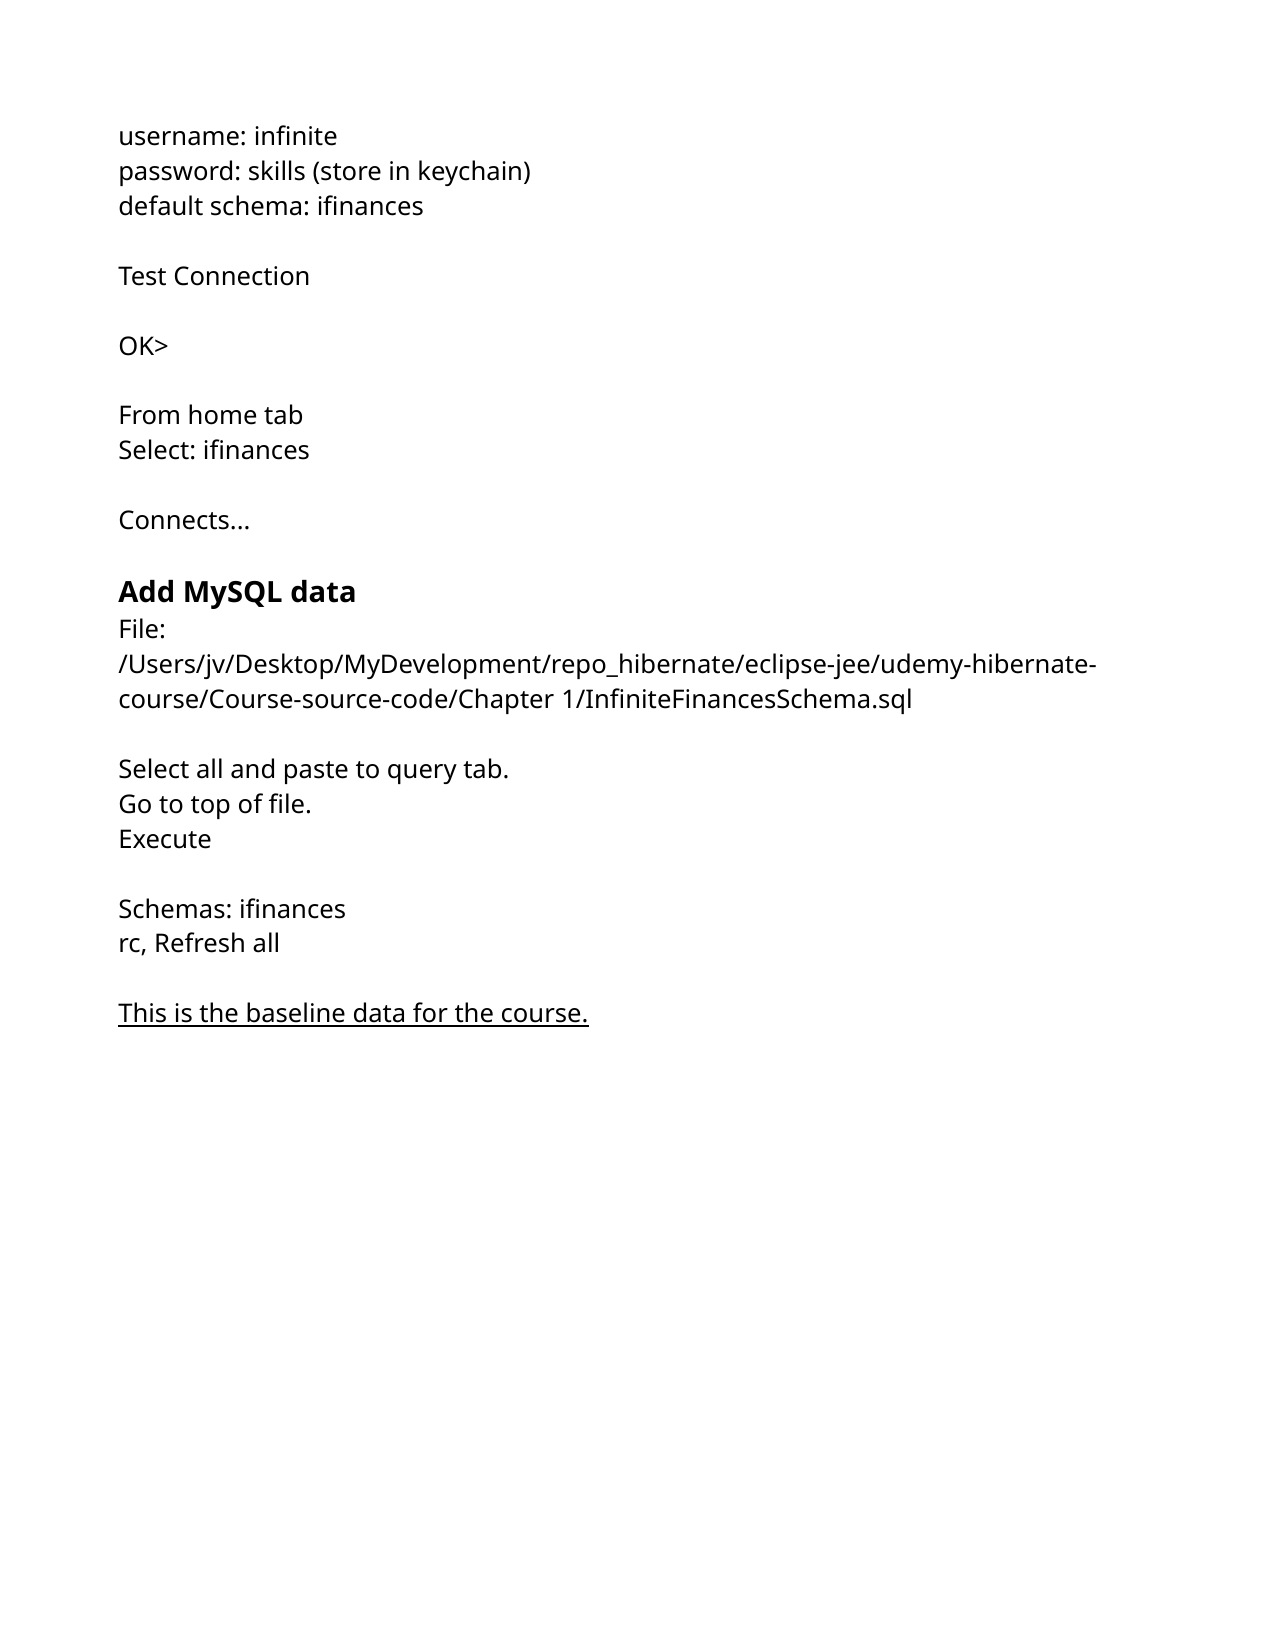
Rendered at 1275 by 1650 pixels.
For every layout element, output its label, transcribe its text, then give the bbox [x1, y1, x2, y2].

text Schemas: ifinances [118, 891, 1157, 926]
text Select all and paste to query tab. [118, 751, 1157, 786]
text Test Connection [118, 258, 1157, 293]
text Connects... [118, 502, 1157, 537]
text rc, Refresh all [118, 926, 1157, 960]
text OK> [118, 327, 1157, 362]
text File: [118, 611, 1157, 646]
text This is the baseline data for the course. [118, 995, 1157, 1030]
text Select: ifinances [118, 432, 1157, 467]
text From home tab [118, 397, 1157, 432]
text default schema: ifinances [118, 188, 1157, 223]
text username: infinite [118, 118, 1157, 153]
text password: skills (store in keychain) [118, 153, 1157, 188]
text Go to top of file. [118, 786, 1157, 821]
text Execute [118, 821, 1157, 856]
text Add MySQL data [118, 572, 1157, 611]
text /Users/jv/Desktop/MyDevelopment/repo_hibernate/eclipse-jee/udemy-hibernate-course/Course-source-code/Chapter 1/InfiniteFinancesSchema.sql [118, 646, 1157, 716]
